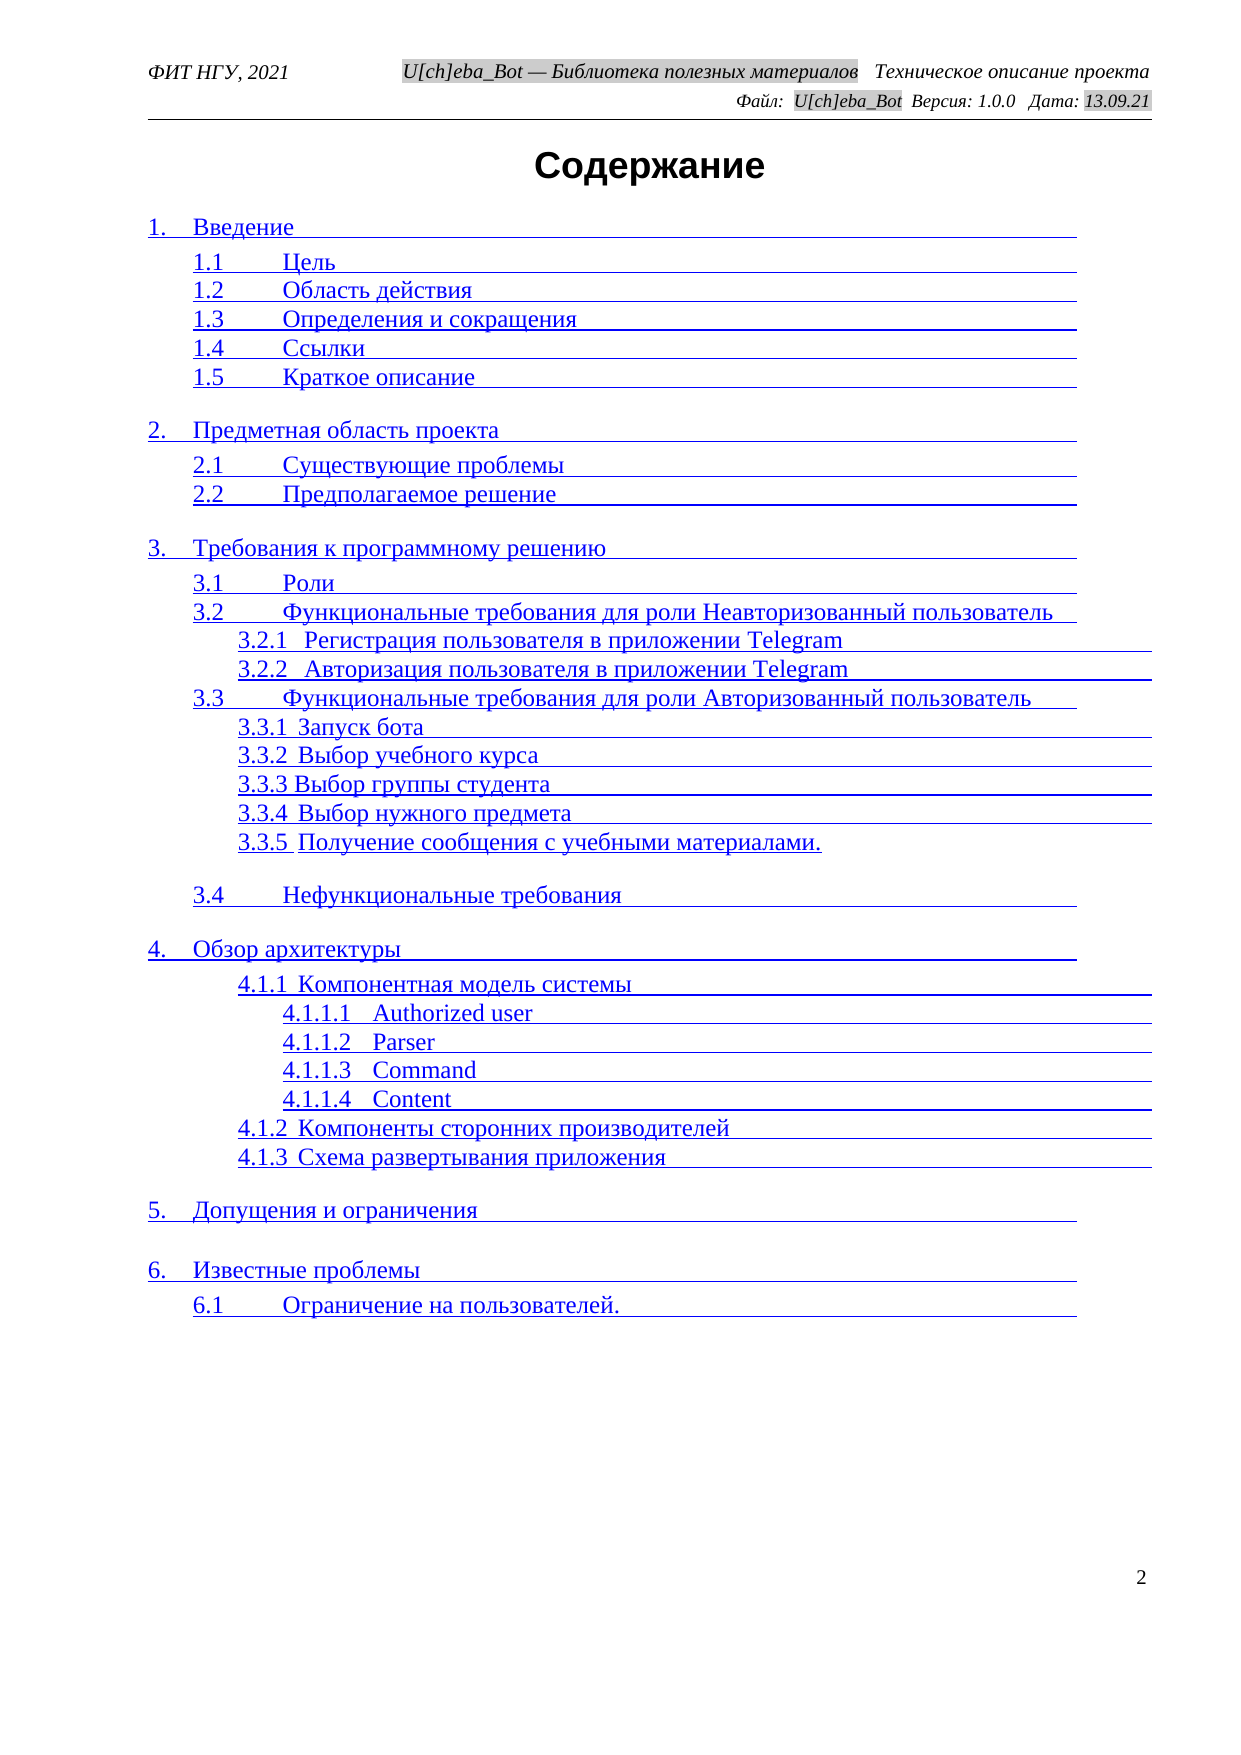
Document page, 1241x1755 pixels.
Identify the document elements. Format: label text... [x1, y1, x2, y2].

text 3.3.2 Выбор учебного курса [238, 741, 1152, 766]
text 3.2.2 Авторизация пользователя в приложении Telegram [238, 654, 1152, 679]
text 3.2 Функциональные требования для роли Неавторизованный пользователь [193, 597, 1077, 622]
text 3.1 Роли [193, 568, 1077, 593]
text 3.3.3 Выбор группы студента [238, 769, 1152, 794]
text 1.1 Цель [193, 247, 1077, 272]
text 2.1 Существующие проблемы [193, 451, 1077, 476]
text 6. Известные проблемы [148, 1256, 1077, 1281]
text 3.3 Функциональные требования для роли Авторизованный пользователь [193, 683, 1077, 708]
text 3.3.4 Выбор нужного предмета [238, 798, 1152, 823]
text 3.3.5 Получение сообщения с учебными материалами. [238, 827, 1152, 856]
text 4.1.2 Компоненты сторонних производителей [238, 1113, 1152, 1138]
text 1.4 Ссылки [193, 333, 1077, 358]
text 2. Предметная область проекта [148, 416, 1077, 441]
text 4.1.1.3 Command [282, 1056, 1152, 1081]
text 4.1.1 Компонентная модель системы [238, 969, 1152, 994]
text 3. Требования к программному решению [148, 533, 1077, 558]
title Содержание [148, 144, 1152, 187]
text 4.1.1.4 Content [282, 1084, 1152, 1109]
text 3.3.1 Запуск бота [238, 712, 1152, 737]
text 4.1.1.1 Authorized user [282, 998, 1152, 1023]
text 4.1.3 Схема развертывания приложения [238, 1142, 1152, 1167]
text 1.2 Область действия [193, 276, 1077, 301]
text 3.2.1 Регистрация пользователя в приложении Telegram [238, 626, 1152, 651]
text 6.1 Ограничение на пользователей. [193, 1291, 1077, 1316]
text 2.2 Предполагаемое решение [193, 479, 1077, 504]
text 4. Обзор архитектуры [148, 934, 1077, 959]
text 3.4 Нефункциональные требования [193, 881, 1077, 906]
text 1.3 Определения и сокращения [193, 304, 1077, 329]
text 1. Введение [148, 212, 1077, 237]
text 5. Допущения и ограничения [148, 1196, 1077, 1221]
text 4.1.1.2 Parser [282, 1027, 1152, 1052]
text 1.5 Краткое описание [193, 362, 1077, 387]
